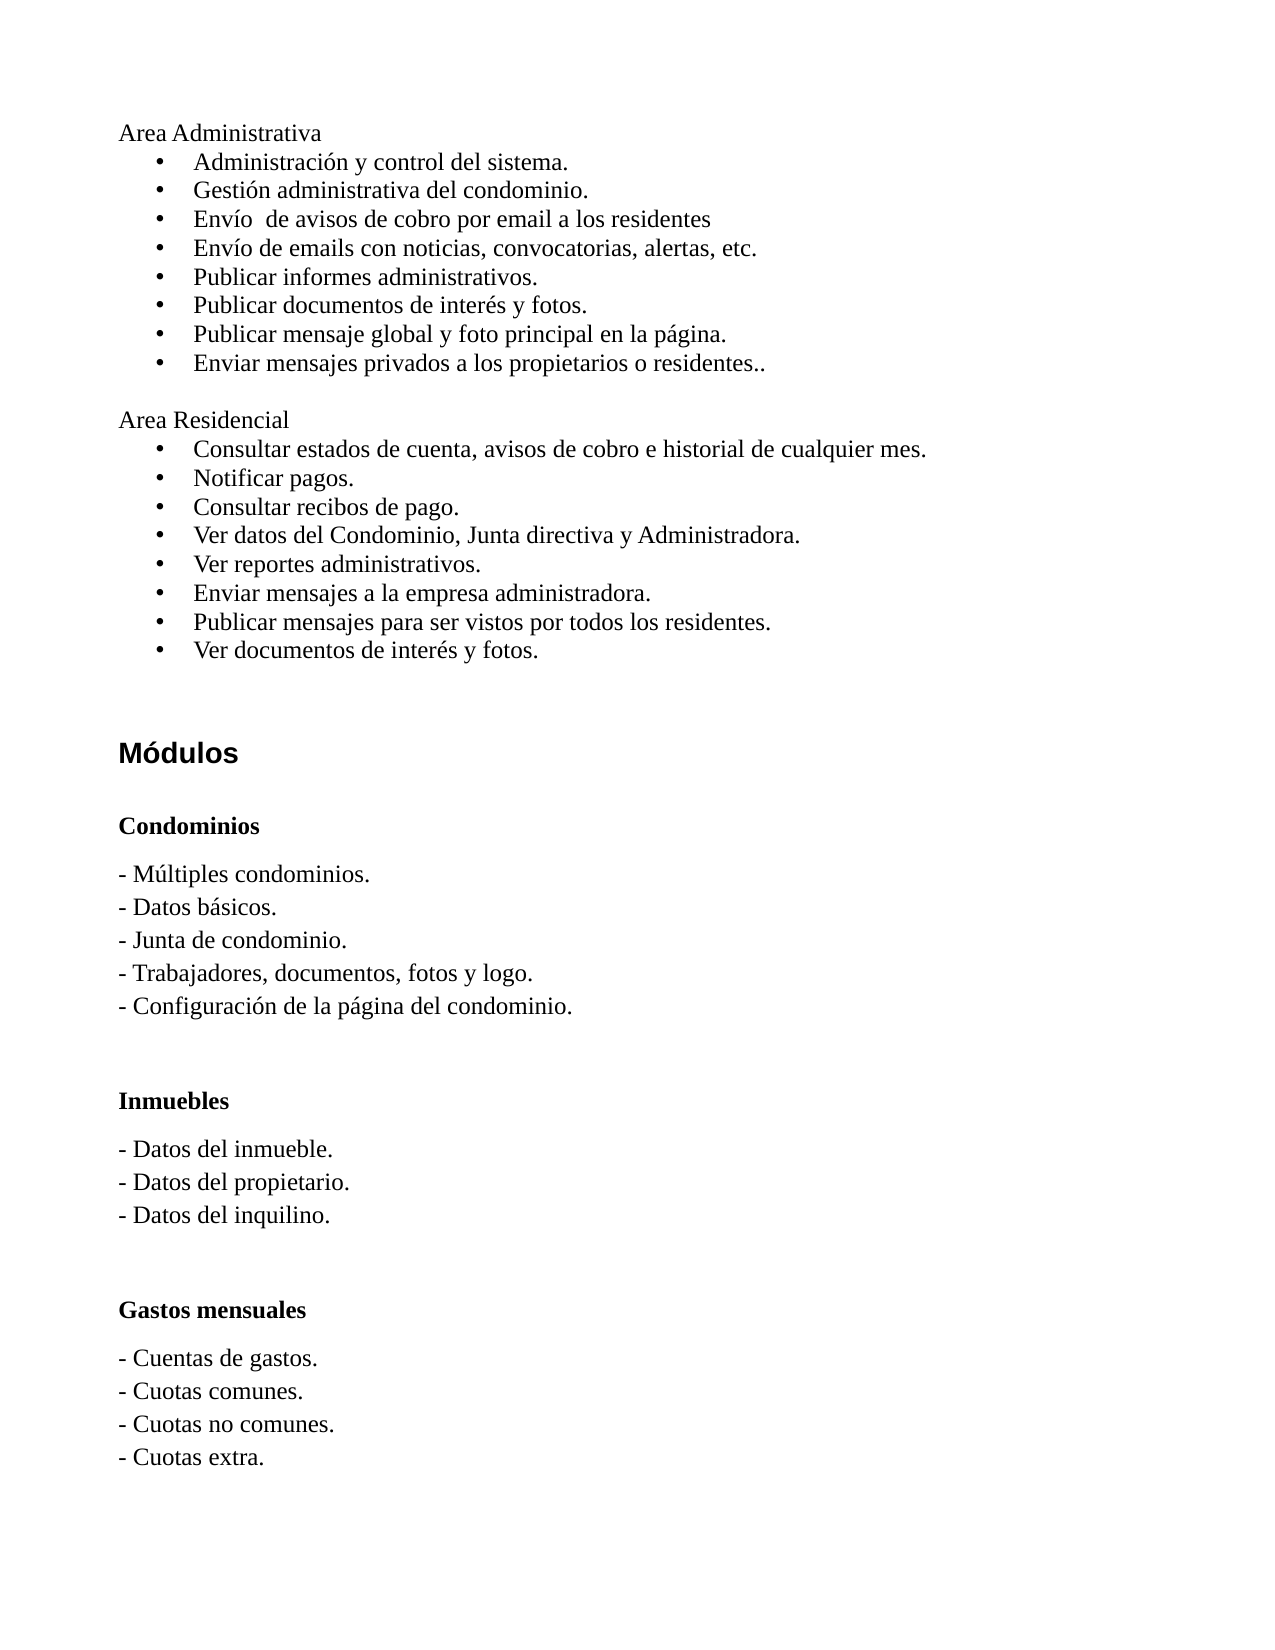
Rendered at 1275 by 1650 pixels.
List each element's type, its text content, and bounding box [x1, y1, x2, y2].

list Consultar estados de cuenta, avisos de cobro e historial de cualquier mes. [156, 434, 1157, 463]
list Consultar recibos de pago. [156, 492, 1157, 521]
subtitle Módulos [118, 736, 1157, 770]
list Ver documentos de interés y fotos. [156, 636, 1157, 664]
list Publicar documentos de interés y fotos. [156, 291, 1157, 319]
list Ver reportes administrativos. [156, 549, 1157, 578]
list Notificar pagos. [156, 463, 1157, 492]
text - Múltiples condominios. - Datos básicos. - Junta de condominio. - Trabajadores, documentos, fotos y logo. - Configuración de la página del condominio. [118, 859, 1157, 1020]
list Envío de avisos de cobro por email a los residentes [156, 204, 1157, 233]
text - Cuentas de gastos. - Cuotas comunes. - Cuotas no comunes. - Cuotas extra. [118, 1343, 1157, 1471]
list Publicar mensaje global y foto principal en la página. [156, 319, 1157, 348]
list Gestión administrativa del condominio. [156, 176, 1157, 204]
list Publicar mensajes para ser vistos por todos los residentes. [156, 607, 1157, 636]
list Administración y control del sistema. [156, 147, 1157, 176]
list Publicar informes administrativos. [156, 262, 1157, 291]
list Ver datos del Condominio, Junta directiva y Administradora. [156, 521, 1157, 549]
text Inmuebles [118, 1086, 1157, 1115]
text - Datos del inmueble. - Datos del propietario. - Datos del inquilino. [118, 1134, 1157, 1229]
text Area Residencial [118, 406, 1157, 434]
list Envío de emails con noticias, convocatorias, alertas, etc. [156, 233, 1157, 262]
text Area Administrativa [118, 118, 1157, 147]
list Enviar mensajes a la empresa administradora. [156, 578, 1157, 607]
list Enviar mensajes privados a los propietarios o residentes.. [156, 348, 1157, 377]
text Condominios [118, 811, 1157, 840]
text Gastos mensuales [118, 1295, 1157, 1324]
